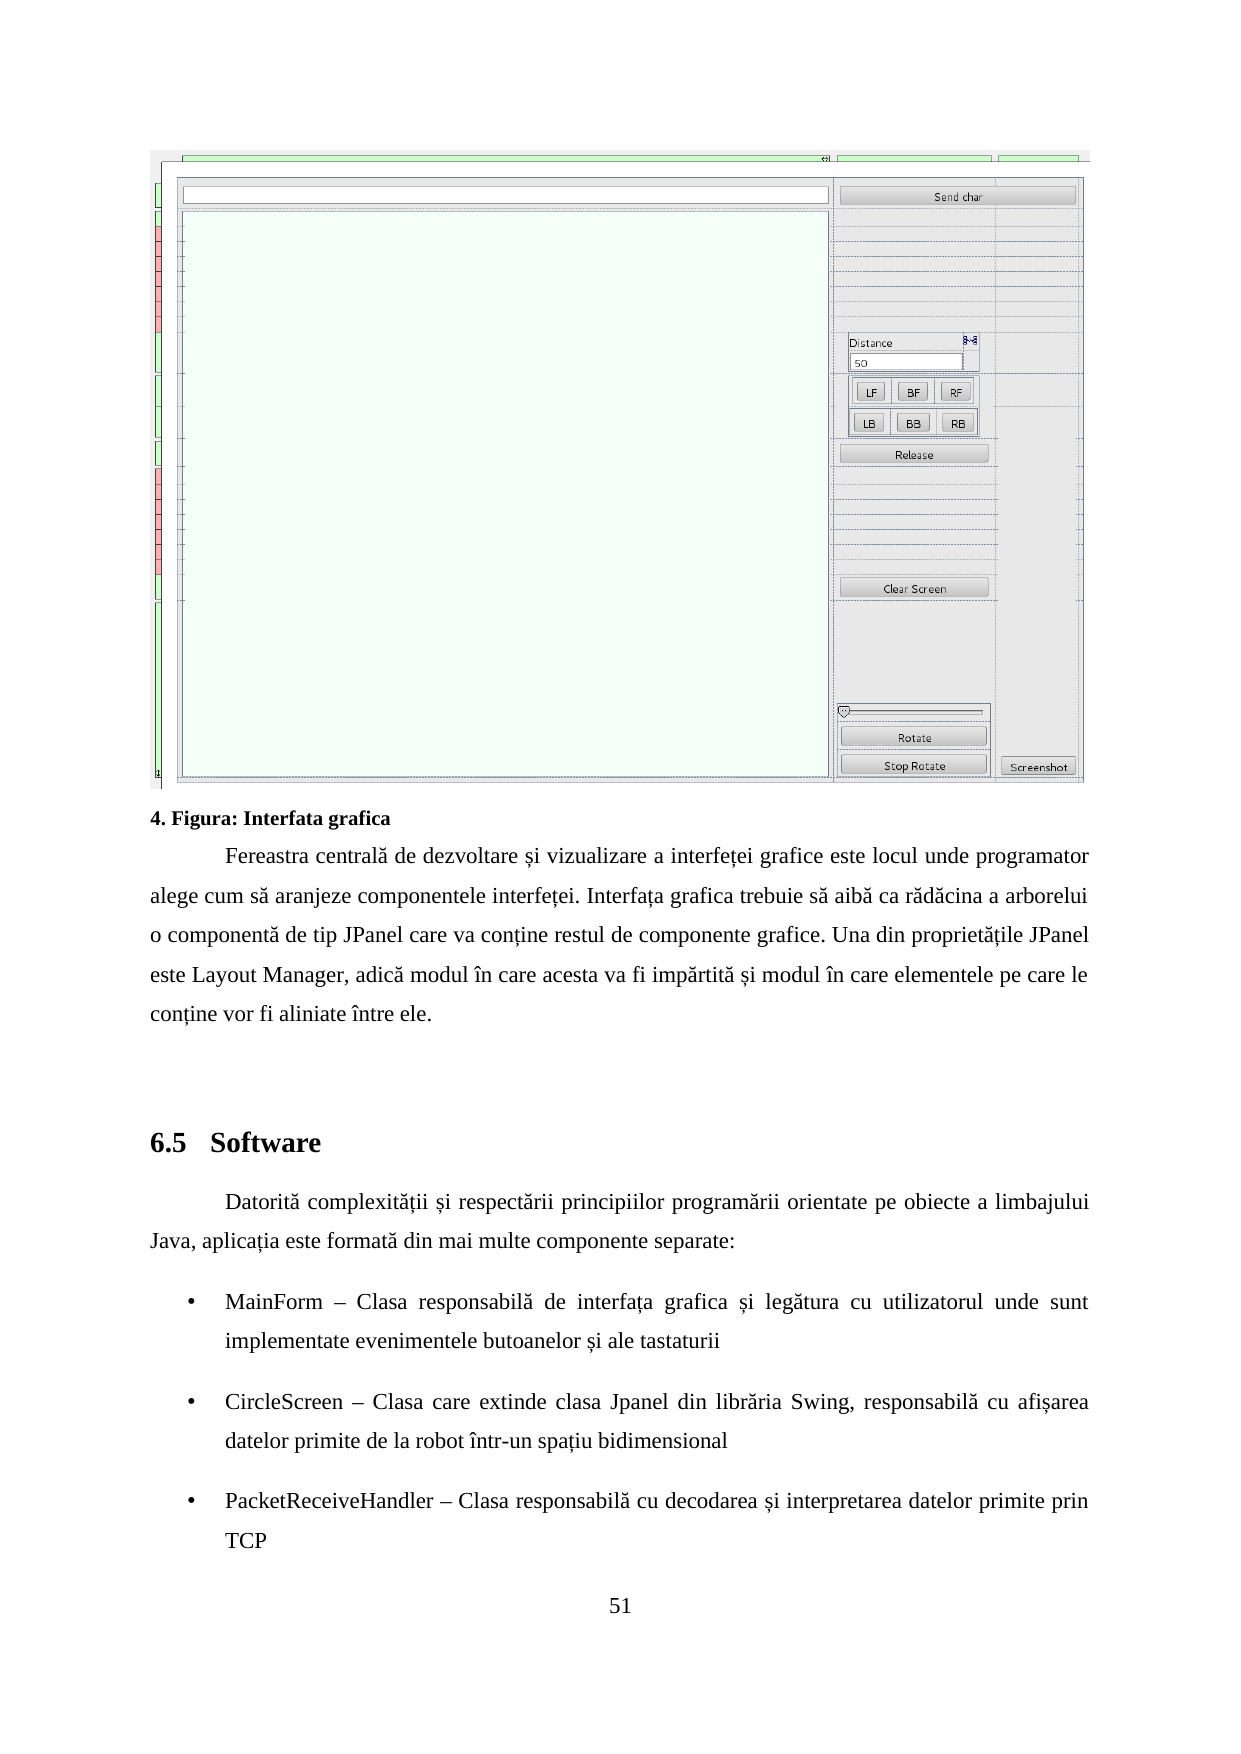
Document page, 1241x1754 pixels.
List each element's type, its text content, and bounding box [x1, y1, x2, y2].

text Fereastra centrală de dezvoltare și vizualizare a interfeței grafice este locul unde programator alege cum să aranjeze componentele interfeței. Interfața grafica trebuie să aibă ca rădăcina a arborelui o componentă de tip JPanel care va conține restul de componente grafice. Una din proprietățile JPanel este Layout Manager, adică modul în care acesta va fi impărtită și modul în care elementele pe care le conține vor fi aliniate între ele. [150, 789, 1091, 1027]
picture [150, 150, 1091, 789]
text Datorită complexității și respectării principiilor programării orientate pe obiecte a limbajului Java, aplicația este formată din mai multe componente separate: [150, 1188, 1091, 1254]
list CircleScreen – Clasa care extinde clasa Jpanel din librăria Swing, responsabilă cu afișarea datelor primite de la robot într-un spațiu bidimensional [187, 1388, 1091, 1453]
subtitle Software [150, 1125, 1091, 1159]
text 4. Figura: Interfata grafica [150, 789, 1090, 829]
list MainForm – Clasa responsabilă de interfața grafica și legătura cu utilizatorul unde sunt implementate evenimentele butoanelor și ale tastaturii [187, 1288, 1091, 1354]
list PacketReceiveHandler – Clasa responsabilă cu decodarea și interpretarea datelor primite prin TCP [187, 1487, 1091, 1553]
